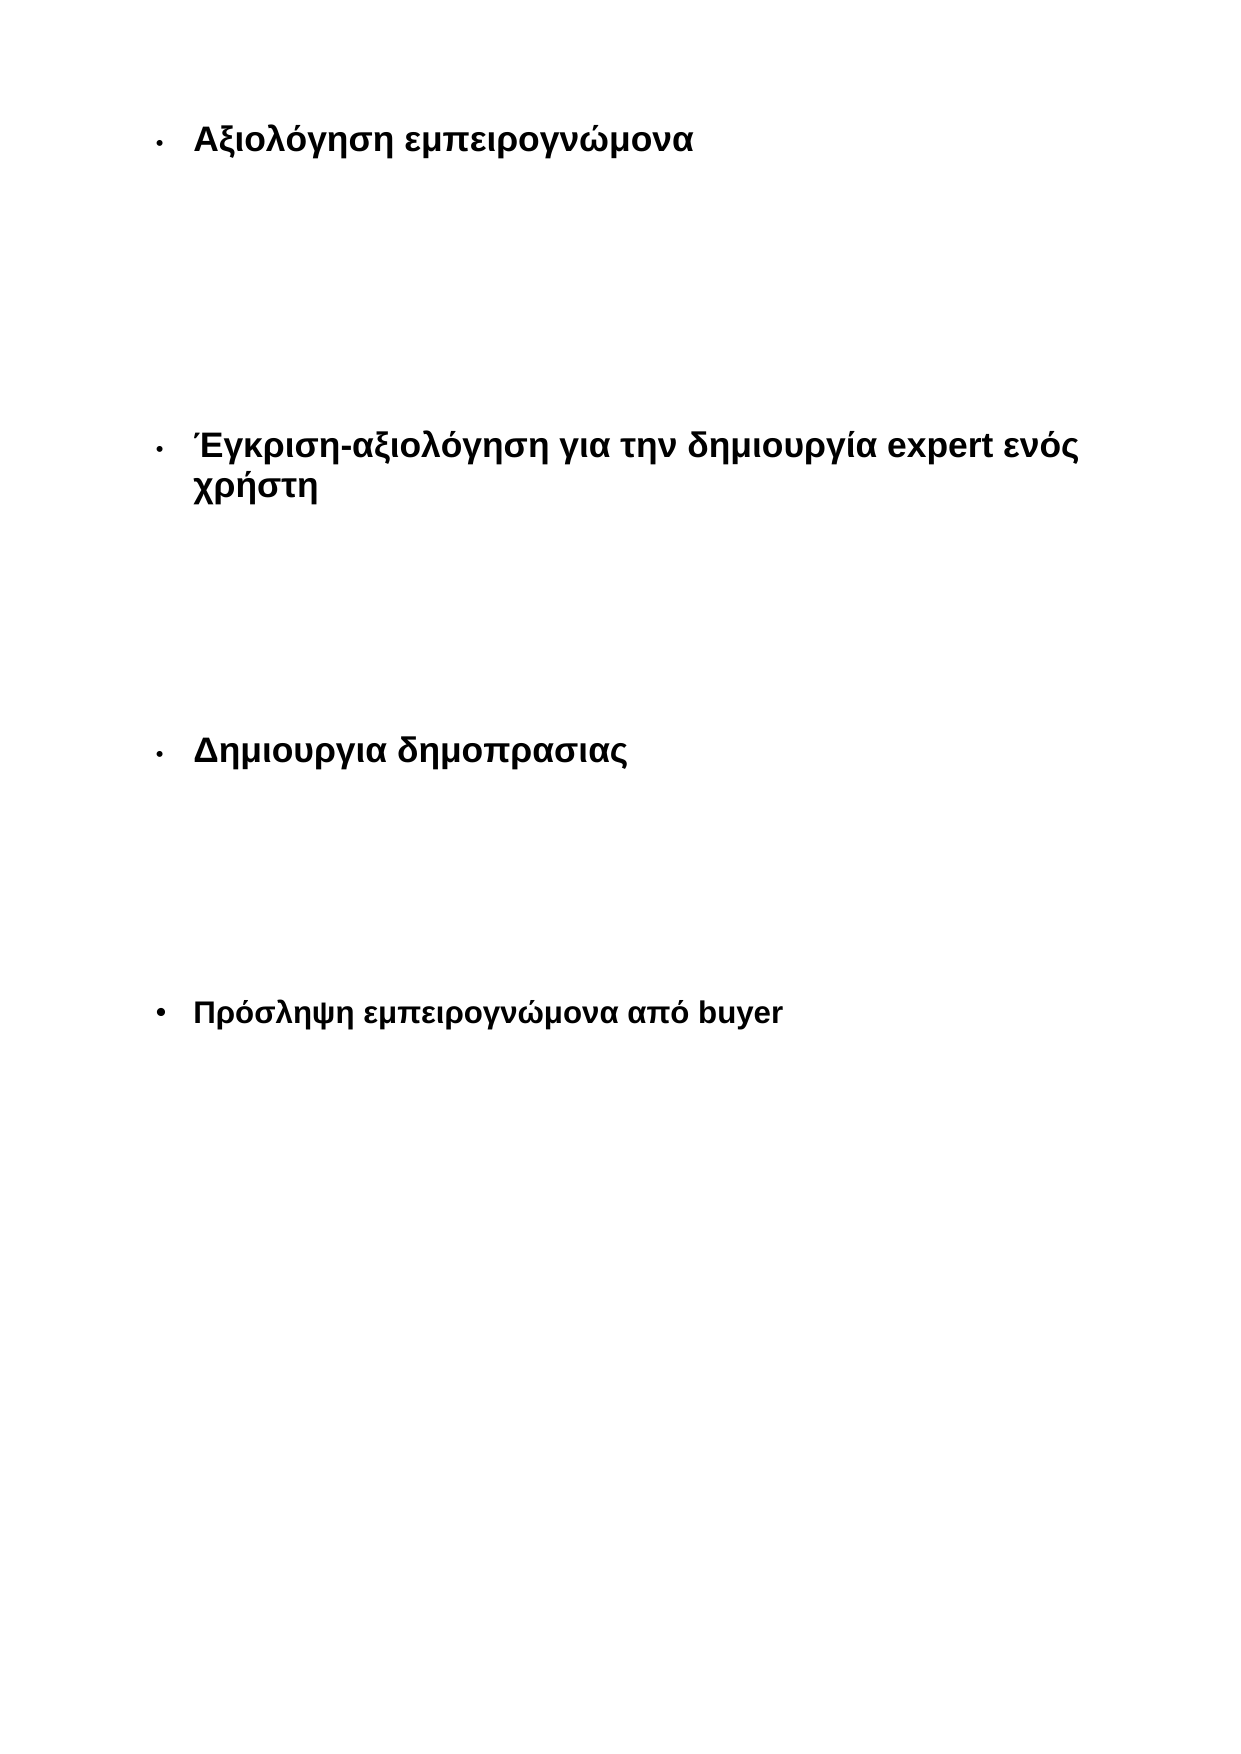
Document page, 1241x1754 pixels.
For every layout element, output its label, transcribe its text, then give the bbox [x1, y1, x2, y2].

list Αξιολόγηση εμπειρογνώμονα [156, 118, 1122, 159]
list Έγκριση-αξιολόγηση για την δημιουργία expert ενός χρήστη [156, 424, 1122, 505]
list Δημιουργια δημοπρασιας [156, 729, 1122, 770]
list Πρόσληψη εμπειρογνώμονα από buyer [156, 994, 1122, 1031]
